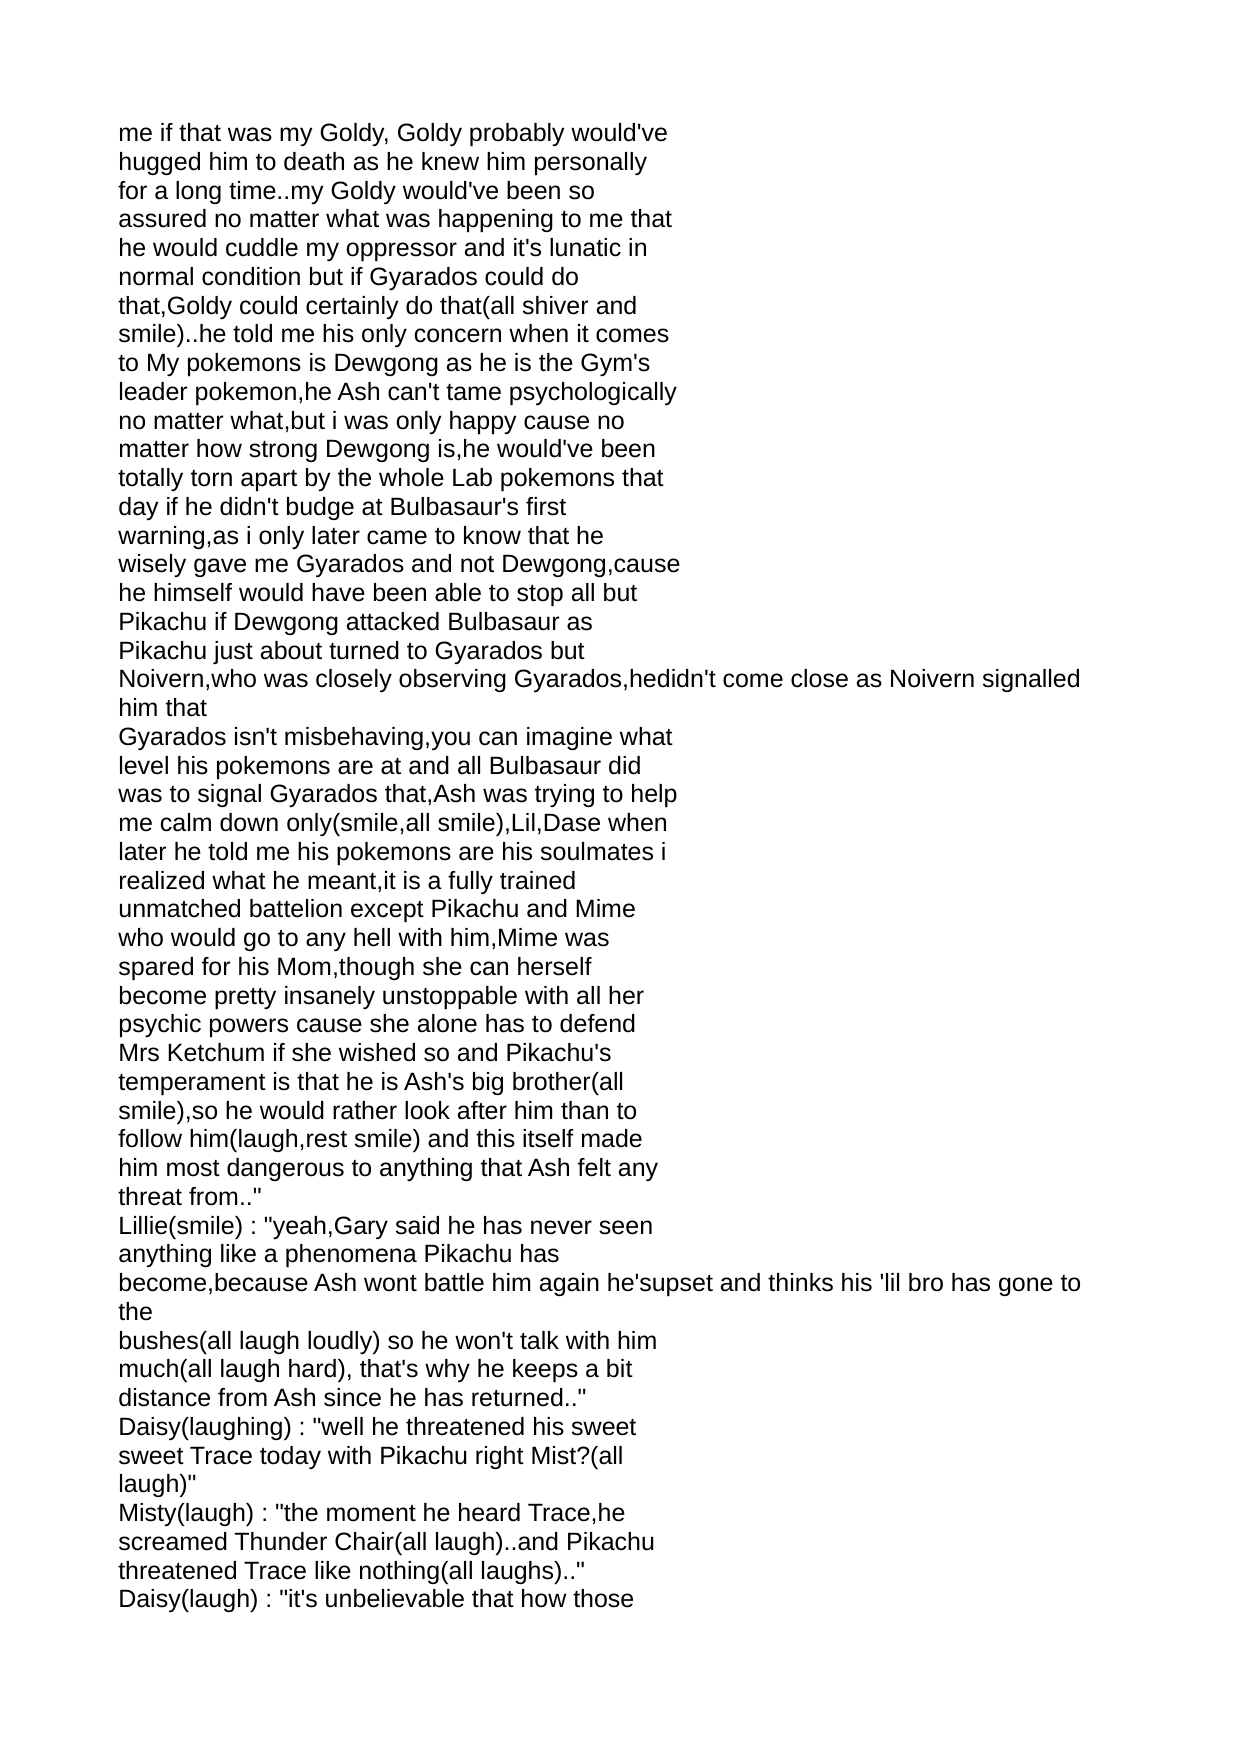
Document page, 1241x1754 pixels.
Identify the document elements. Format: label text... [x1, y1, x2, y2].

text follow him(laugh,rest smile) and this itself made [118, 1124, 1122, 1153]
text totally torn apart by the whole Lab pokemons that [118, 463, 1122, 492]
text unmatched battelion except Pikachu and Mime [118, 894, 1122, 923]
text become pretty insanely unstoppable with all her [118, 981, 1122, 1009]
text warning,as i only later came to know that he [118, 521, 1122, 549]
text screamed Thunder Chair(all laugh)..and Pikachu [118, 1527, 1122, 1556]
text level his pokemons are at and all Bulbasaur did [118, 751, 1122, 779]
text Lillie(smile) : "yeah,Gary said he has never seen [118, 1211, 1122, 1239]
text bushes(all laugh loudly) so he won't talk with him [118, 1326, 1122, 1354]
text become,because Ash wont battle him again he'supset and thinks his 'lil bro has gone to the [118, 1268, 1122, 1326]
text he himself would have been able to stop all but [118, 578, 1122, 607]
text threat from.." [118, 1182, 1122, 1211]
text leader pokemon,he Ash can't tame psychologically [118, 377, 1122, 406]
text Pikachu if Dewgong attacked Bulbasaur as [118, 607, 1122, 636]
text Daisy(laugh) : "it's unbelievable that how those [118, 1584, 1122, 1613]
text he would cuddle my oppressor and it's lunatic in [118, 233, 1122, 262]
text that,Goldy could certainly do that(all shiver and [118, 291, 1122, 319]
text sweet Trace today with Pikachu right Mist?(all [118, 1441, 1122, 1469]
text psychic powers cause she alone has to defend [118, 1009, 1122, 1038]
text day if he didn't budge at Bulbasaur's first [118, 492, 1122, 521]
text Mrs Ketchum if she wished so and Pikachu's [118, 1038, 1122, 1067]
text Misty(laugh) : "the moment he heard Trace,he [118, 1498, 1122, 1527]
text anything like a phenomena Pikachu has [118, 1239, 1122, 1268]
text later he told me his pokemons are his soulmates i [118, 837, 1122, 866]
text assured no matter what was happening to me that [118, 204, 1122, 233]
text me if that was my Goldy, Goldy probably would've [118, 118, 1122, 147]
text temperament is that he is Ash's big brother(all [118, 1067, 1122, 1096]
text no matter what,but i was only happy cause no [118, 406, 1122, 434]
text smile)..he told me his only concern when it comes [118, 319, 1122, 348]
text me calm down only(smile,all smile),Lil,Dase when [118, 808, 1122, 837]
text laugh)" [118, 1469, 1122, 1498]
text smile),so he would rather look after him than to [118, 1096, 1122, 1124]
text spared for his Mom,though she can herself [118, 952, 1122, 981]
text matter how strong Dewgong is,he would've been [118, 434, 1122, 463]
text wisely gave me Gyarados and not Dewgong,cause [118, 549, 1122, 578]
text him most dangerous to anything that Ash felt any [118, 1153, 1122, 1182]
text to My pokemons is Dewgong as he is the Gym's [118, 348, 1122, 377]
text realized what he meant,it is a fully trained [118, 866, 1122, 894]
text Noivern,who was closely observing Gyarados,hedidn't come close as Noivern signalled him that [118, 664, 1122, 722]
text Pikachu just about turned to Gyarados but [118, 636, 1122, 664]
text threatened Trace like nothing(all laughs).." [118, 1556, 1122, 1584]
text much(all laugh hard), that's why he keeps a bit [118, 1354, 1122, 1383]
text Daisy(laughing) : "well he threatened his sweet [118, 1412, 1122, 1441]
text Gyarados isn't misbehaving,you can imagine what [118, 722, 1122, 751]
text hugged him to death as he knew him personally [118, 147, 1122, 176]
text who would go to any hell with him,Mime was [118, 923, 1122, 952]
text was to signal Gyarados that,Ash was trying to help [118, 779, 1122, 808]
text normal condition but if Gyarados could do [118, 262, 1122, 291]
text distance from Ash since he has returned.." [118, 1383, 1122, 1412]
text for a long time..my Goldy would've been so [118, 176, 1122, 204]
